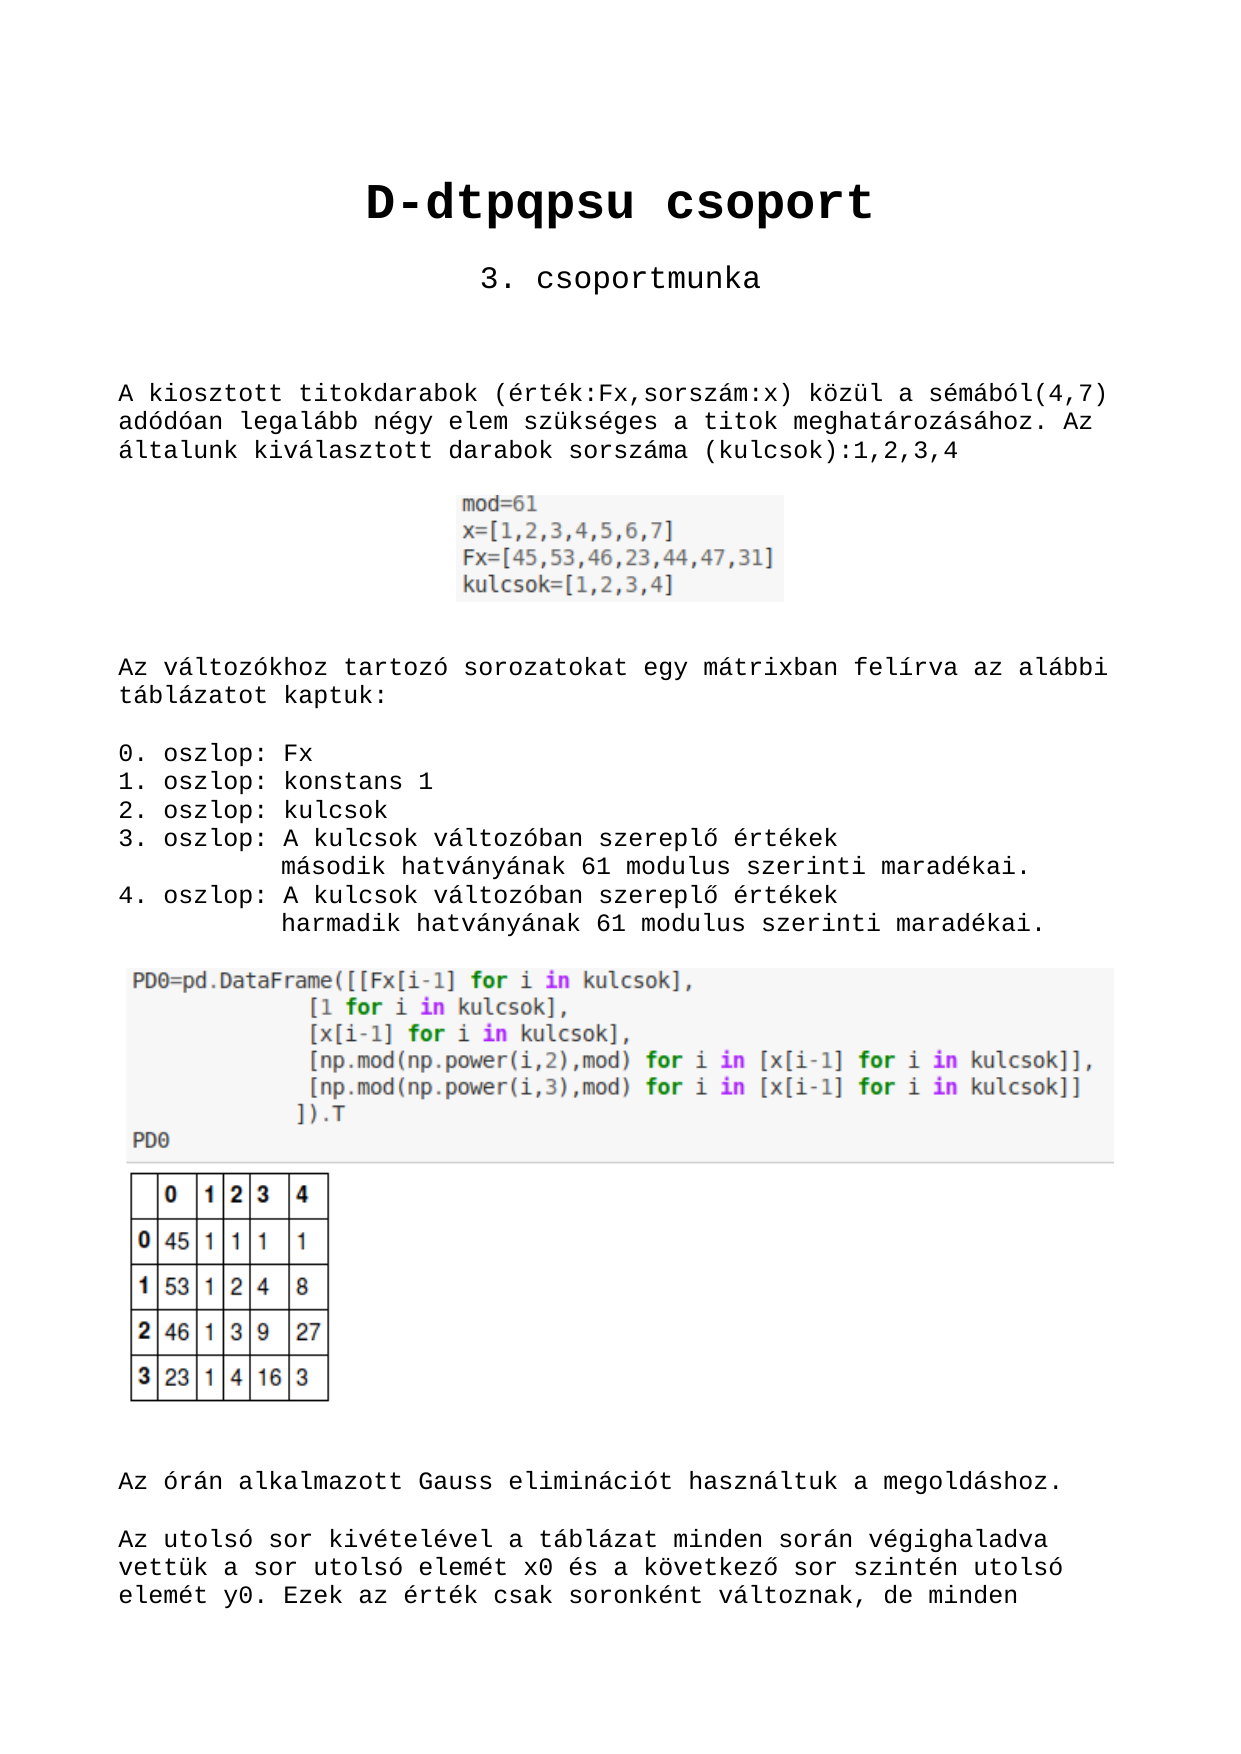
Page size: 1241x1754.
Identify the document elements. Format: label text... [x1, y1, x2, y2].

text 3. csoportmunka [118, 262, 1122, 298]
text Az utolsó sor kivételével a táblázat minden során végighaladva vettük a sor utolsó elemét x0 és a következő sor szintén utolsó elemét y0. Ezek az érték csak soronként változnak, de minden [118, 1526, 1122, 1611]
text Az órán alkalmazott Gauss eliminációt használtuk a megoldáshoz. [118, 1468, 1122, 1497]
picture [126, 968, 1114, 1411]
picture [456, 495, 785, 602]
text D-dtpqpsu csoport [118, 176, 1122, 233]
text 0. oszlop: Fx 1. oszlop: konstans 1 2. oszlop: kulcsok 3. oszlop: A kulcsok változóban szereplő értékek második hatványának 61 modulus szerinti maradékai. 4. oszlop: A kulcsok változóban szereplő értékek harmadik hatványának 61 modulus szerinti maradékai. [118, 741, 1122, 939]
text Az változókhoz tartozó sorozatokat egy mátrixban felírva az alábbi táblázatot kaptuk: [118, 654, 1122, 711]
text A kiosztott titokdarabok (érték:Fx,sorszám:x) közül a sémából(4,7) adódóan legalább négy elem szükséges a titok meghatározásához. Az általunk kiválasztott darabok sorszáma (kulcsok):1,2,3,4 [118, 381, 1122, 466]
